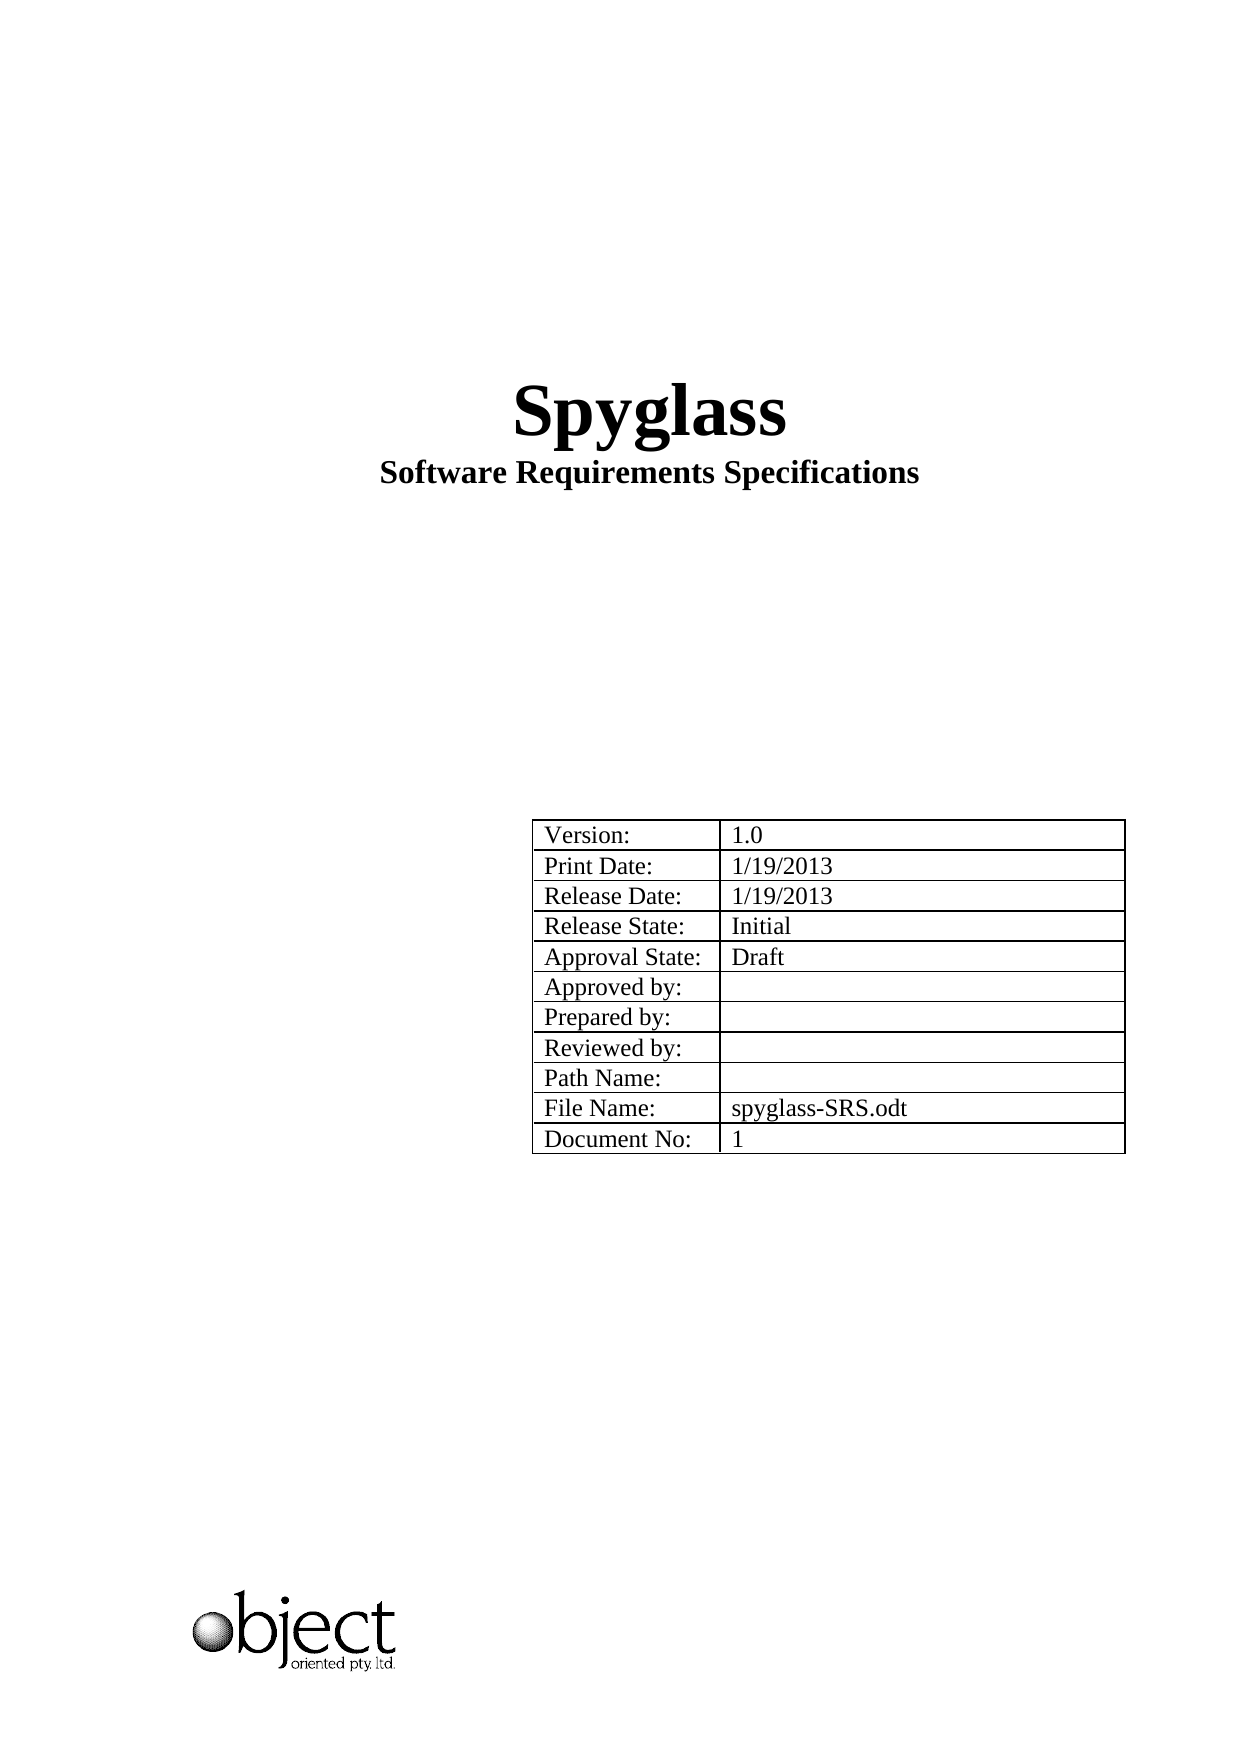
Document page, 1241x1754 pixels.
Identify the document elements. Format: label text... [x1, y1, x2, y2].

table_cell Approved by: [533, 972, 719, 1001]
table_cell [721, 1002, 1124, 1031]
table_cell Prepared by: [533, 1002, 719, 1031]
table_header Version: [533, 821, 719, 849]
text Spyglass [177, 366, 1122, 452]
table_cell 1/19/2013 [721, 881, 1124, 910]
table_cell 1 [721, 1124, 1124, 1152]
text Software Requirements Specifications [177, 452, 1122, 490]
table_cell Initial [721, 912, 1124, 940]
table_cell Path Name: [533, 1063, 719, 1092]
table_cell [721, 1063, 1124, 1092]
table_cell 1/19/2013 [721, 851, 1124, 879]
table_cell Approval State: [533, 941, 719, 971]
table_cell [721, 1033, 1124, 1061]
table_header 1.0 [721, 821, 1124, 849]
table_cell File Name: [533, 1093, 719, 1122]
table_cell Release State: [533, 911, 719, 940]
table_cell [721, 972, 1124, 1001]
table_cell spyglass-SRS.odt [721, 1093, 1124, 1122]
table_cell Reviewed by: [533, 1032, 719, 1061]
table_cell Release Date: [533, 881, 719, 910]
table_cell Document No: [533, 1123, 719, 1152]
table_cell Draft [721, 942, 1124, 971]
table_cell Print Date: [533, 850, 719, 879]
